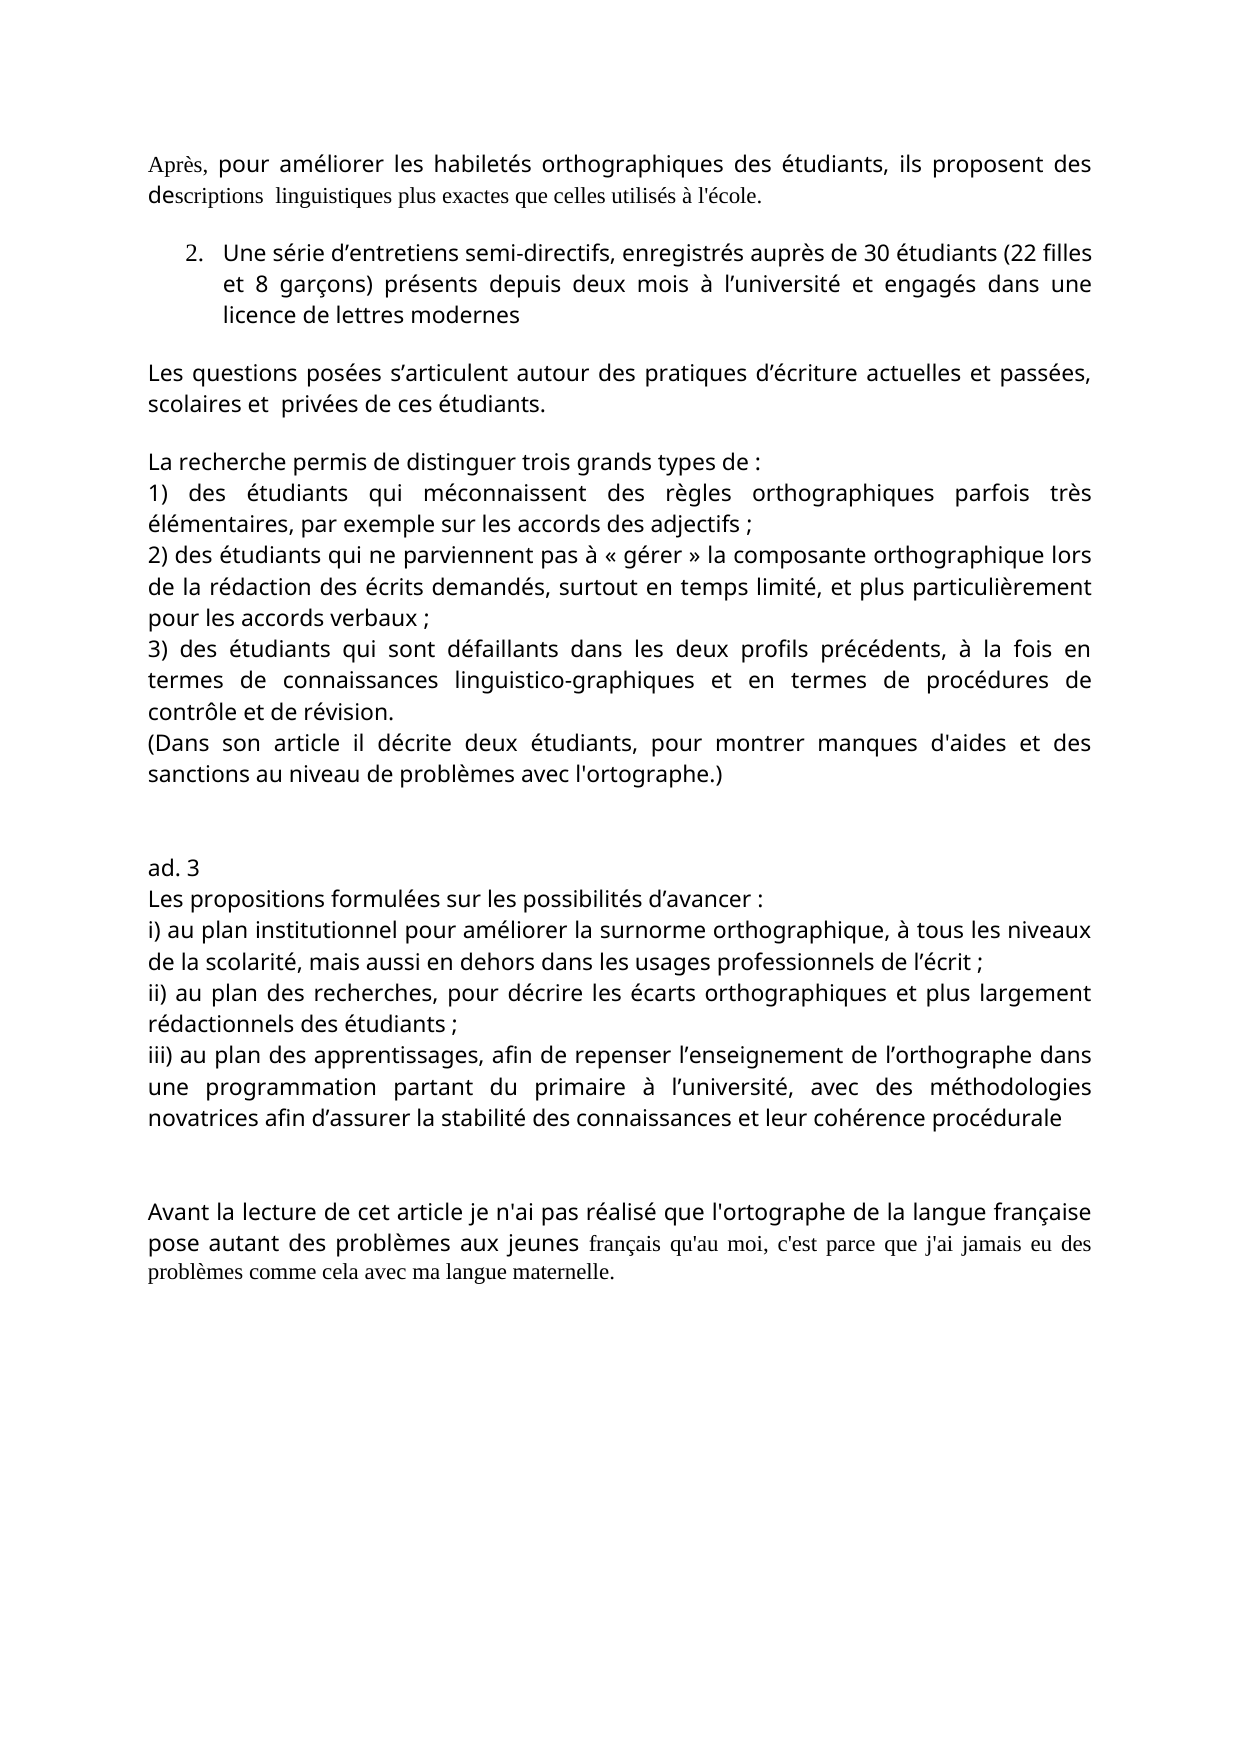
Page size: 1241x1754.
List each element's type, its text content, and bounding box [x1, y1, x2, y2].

text ii) au plan des recherches, pour décrire les écarts orthographiques et plus largement rédactionnels des étudiants ; [148, 977, 1093, 1039]
text 2) des étudiants qui ne parviennent pas à « gérer » la composante orthographique lors de la rédaction des écrits demandés, surtout en temps limité, et plus particulièrement pour les accords verbaux ; [148, 539, 1093, 633]
text i) au plan institutionnel pour améliorer la surnorme orthographique, à tous les niveaux de la scolarité, mais aussi en dehors dans les usages professionnels de l’écrit ; [148, 914, 1093, 977]
text Avant la lecture de cet article je n'ai pas réalisé que l'ortographe de la langue française pose autant des problèmes aux jeunes français qu'au moi, c'est parce que j'ai jamais eu des problèmes comme cela avec ma langue maternelle. [148, 1195, 1093, 1284]
text 3) des étudiants qui sont défaillants dans les deux profils précédents, à la fois en termes de connaissances linguistico-graphiques et en termes de procédures de contrôle et de révision. [148, 633, 1093, 727]
list Les questions posées s’articulent autour des pratiques d’écriture actuelles et passées, scolaires et privées de ces étudiants. [148, 357, 1093, 419]
text 1) des étudiants qui méconnaissent des règles orthographiques parfois très élémentaires, par exemple sur les accords des adjectifs ; [148, 477, 1093, 539]
text ad. 3 [148, 852, 1093, 883]
list Une série d’entretiens semi-directifs, enregistrés auprès de 30 étudiants (22 filles et 8 garçons) présents depuis deux mois à l’université et engagés dans une licence de lettres modernes [185, 236, 1093, 330]
text Les propositions formulées sur les possibilités d’avancer : [148, 883, 1093, 914]
text (Dans son article il décrite deux étudiants, pour montrer manques d'aides et des sanctions au niveau de problèmes avec l'ortographe.) [148, 727, 1093, 789]
text Après, pour améliorer les habiletés orthographiques des étudiants, ils proposent des descriptions linguistiques plus exactes que celles utilisés à l'école. [148, 148, 1093, 210]
text La recherche permis de distinguer trois grands types de : [148, 445, 1093, 477]
text iii) au plan des apprentissages, afin de repenser l’enseignement de l’orthographe dans une programmation partant du primaire à l’université, avec des méthodologies novatrices afin d’assurer la stabilité des connaissances et leur cohérence procédurale [148, 1039, 1093, 1133]
